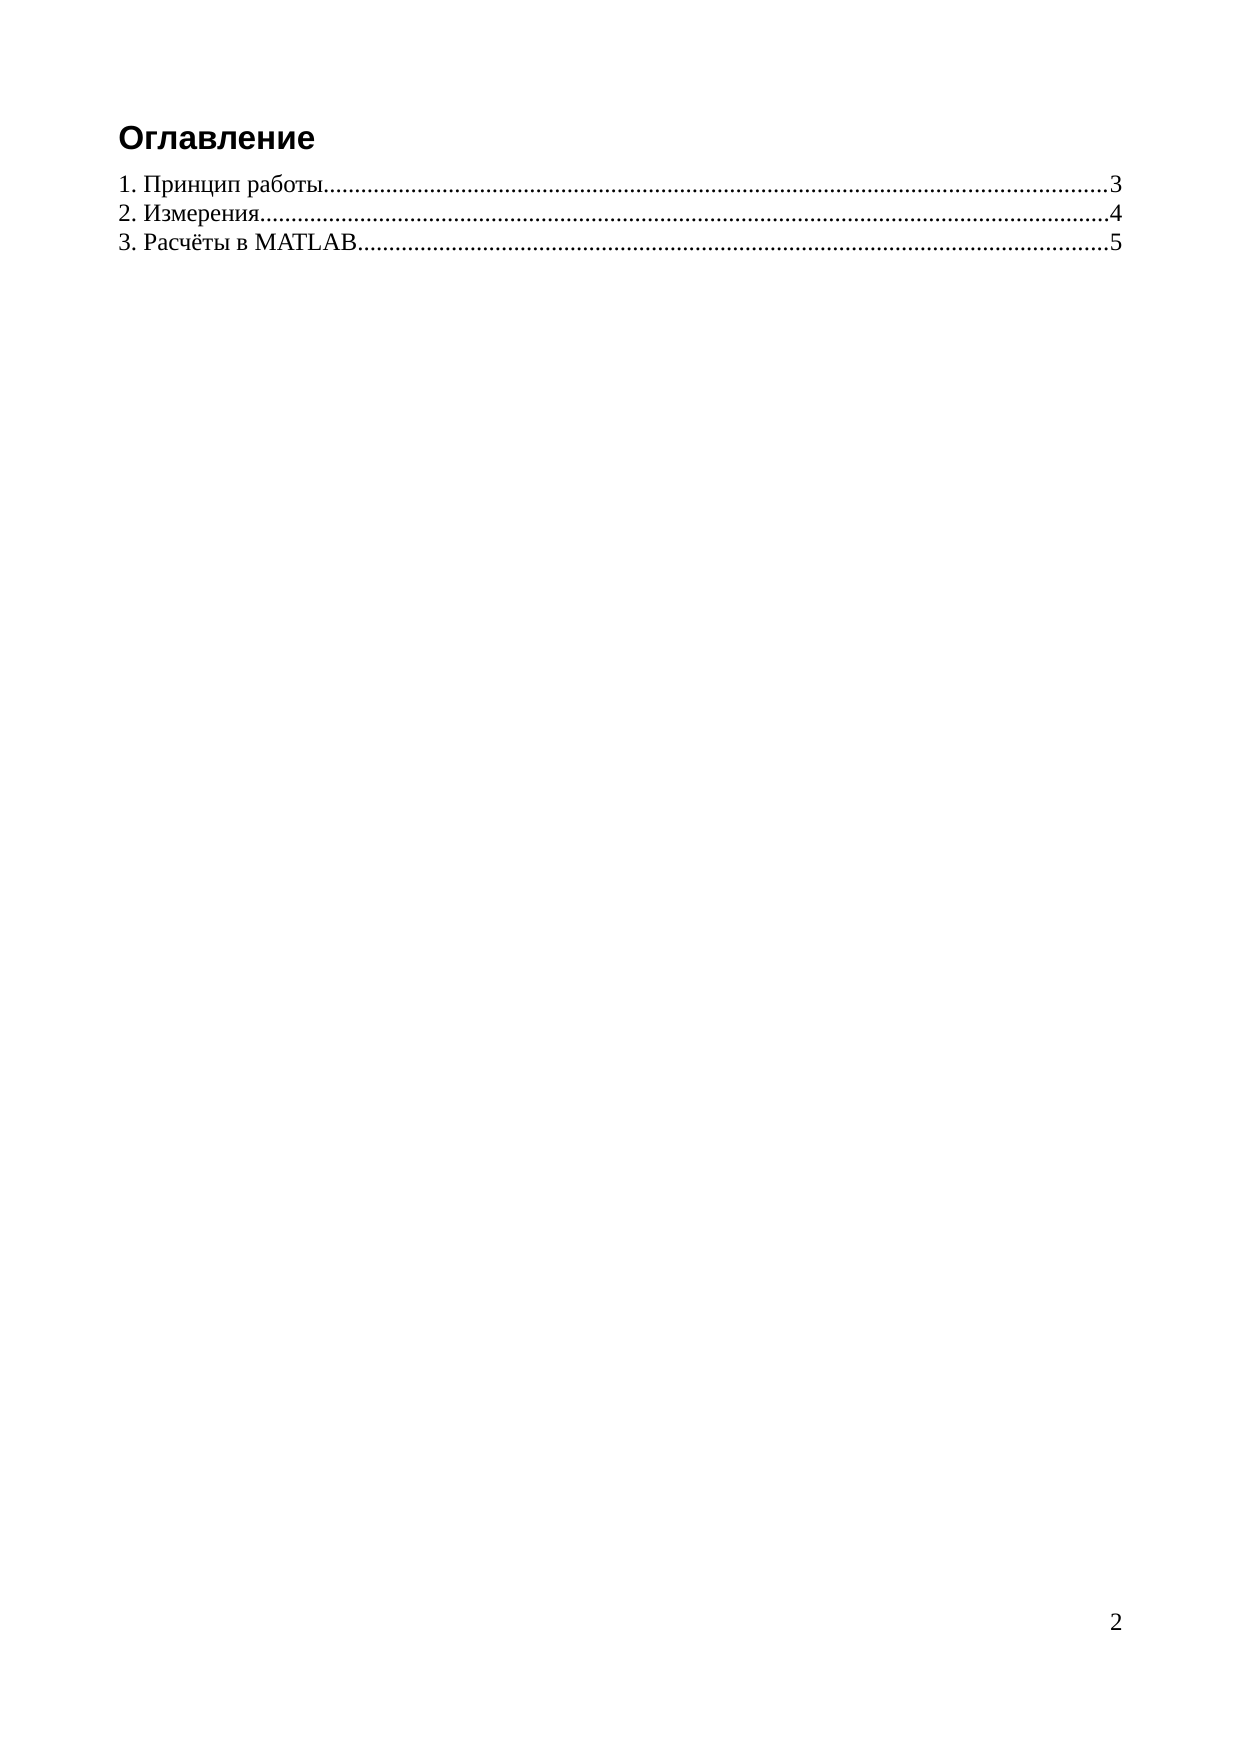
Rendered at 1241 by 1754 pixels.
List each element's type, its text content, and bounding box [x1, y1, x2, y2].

text 2. Измерения 4 [118, 198, 1122, 227]
text 1. Принцип работы 3 [118, 169, 1122, 198]
text 3. Расчёты в MATLAB 5 [118, 227, 1122, 255]
subtitle Оглавление [118, 118, 1122, 157]
